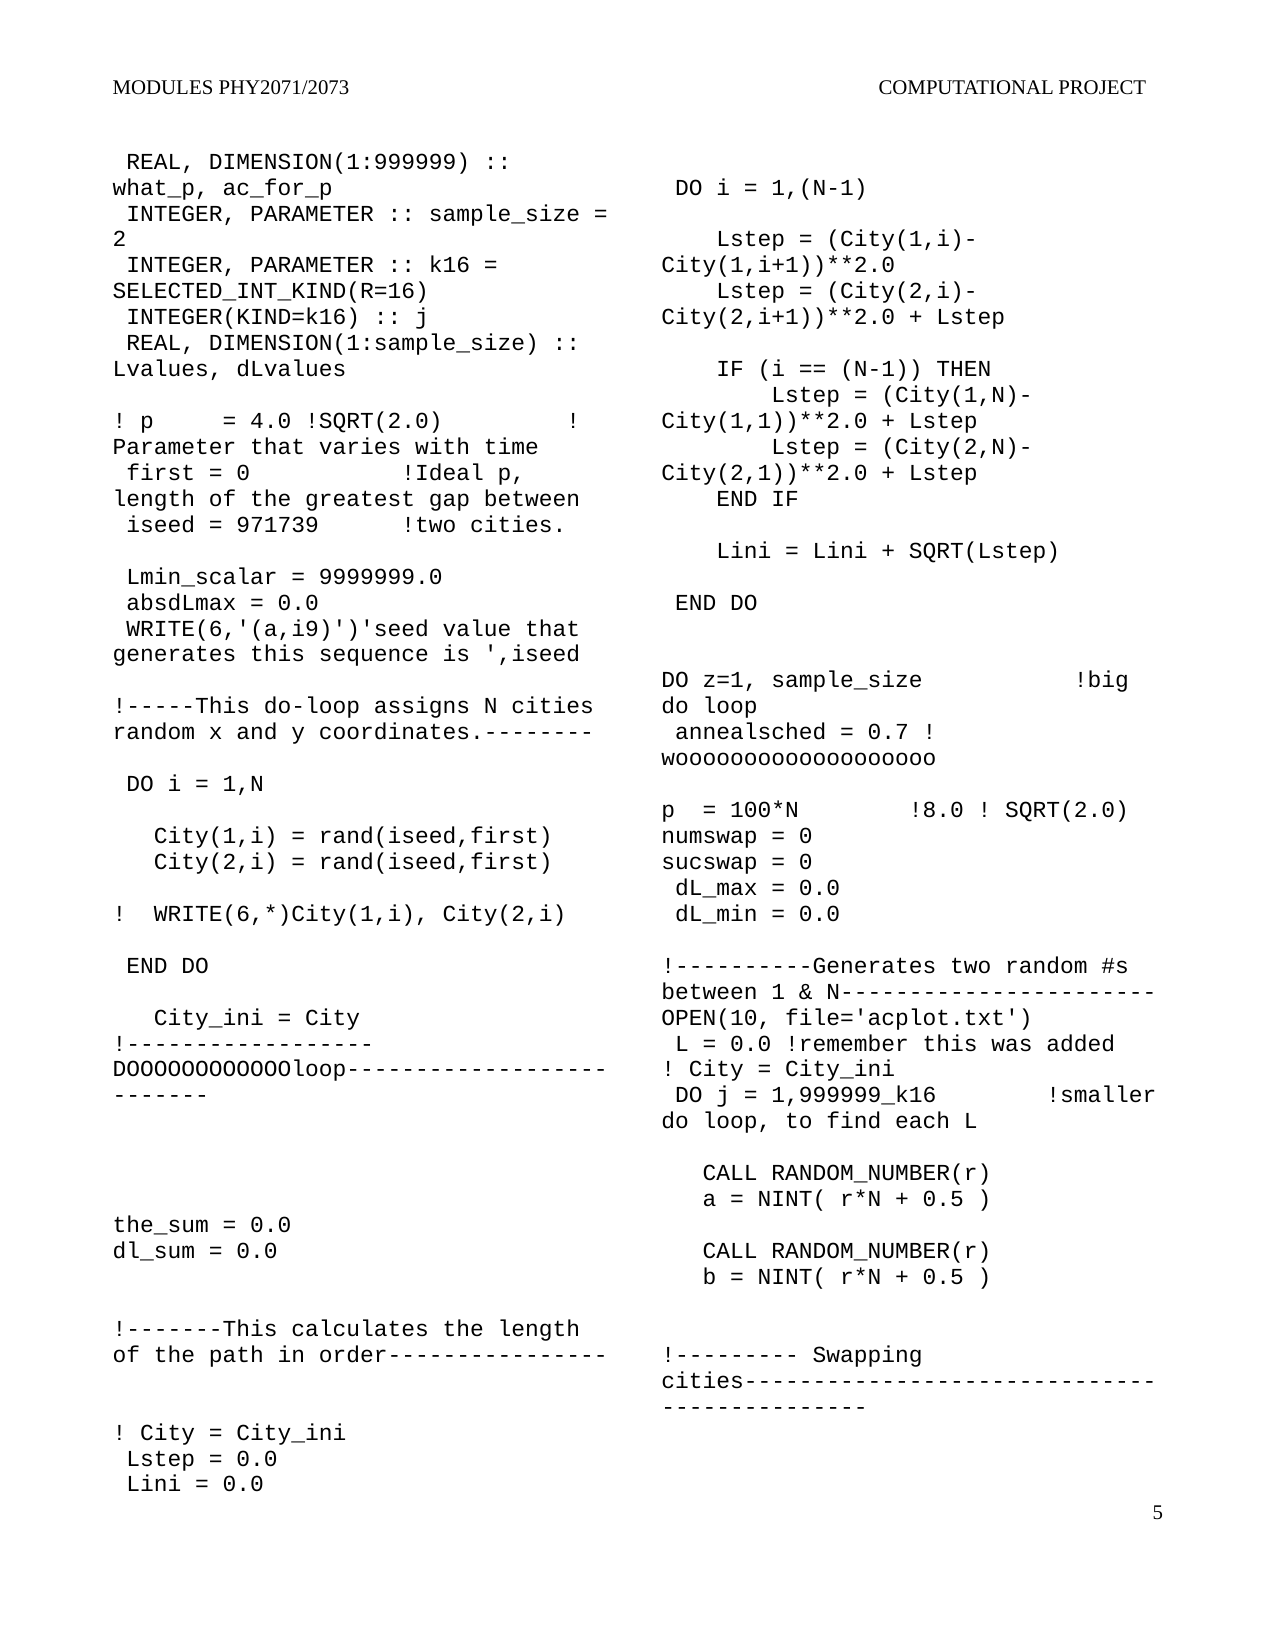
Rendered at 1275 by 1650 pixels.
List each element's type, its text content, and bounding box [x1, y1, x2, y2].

text INTEGER, PARAMETER :: k16 = SELECTED_INT_KIND(R=16) [112, 254, 614, 306]
text a = NINT( r*N + 0.5 ) [661, 1187, 1162, 1213]
text !------------------DOOOOOOOOOOOOloop-------------------------- [112, 1032, 614, 1110]
text Lini = Lini + SQRT(Lstep) [661, 539, 1162, 565]
text OPEN(10, file='acplot.txt') [661, 1006, 1162, 1032]
text INTEGER(KIND=k16) :: j [112, 306, 614, 332]
text iseed = 971739 !two cities. [112, 513, 614, 539]
text ! p = 4.0 !SQRT(2.0) !Parameter that varies with time [112, 409, 614, 461]
text dL_max = 0.0 [661, 876, 1162, 902]
text DO i = 1,N [112, 772, 614, 798]
text dl_sum = 0.0 [112, 1239, 614, 1265]
text ! WRITE(6,*)City(1,i), City(2,i) [112, 902, 614, 928]
text Lstep = (City(1,i)-City(1,i+1))**2.0 [661, 228, 1162, 280]
text CALL RANDOM_NUMBER(r) [661, 1239, 1162, 1265]
text numswap = 0 [661, 824, 1162, 850]
text Lstep = (City(1,N)-City(1,1))**2.0 + Lstep [661, 383, 1162, 435]
text INTEGER, PARAMETER :: sample_size = 2 [112, 202, 614, 254]
text Lstep = (City(2,N)-City(2,1))**2.0 + Lstep [661, 435, 1162, 487]
text dL_min = 0.0 [661, 902, 1162, 928]
text !--------- Swapping cities--------------------------------------------- [661, 1343, 1162, 1421]
text IF (i == (N-1)) THEN [661, 357, 1162, 383]
text L = 0.0 !remember this was added [661, 1032, 1162, 1058]
text REAL, DIMENSION(1:999999) :: what_p, ac_for_p [112, 150, 614, 202]
text END IF [661, 487, 1162, 513]
text the_sum = 0.0 [112, 1213, 614, 1239]
text absdLmax = 0.0 [112, 591, 614, 617]
text City(2,i) = rand(iseed,first) [112, 850, 614, 876]
text Lstep = (City(2,i)-City(2,i+1))**2.0 + Lstep [661, 280, 1162, 332]
text END DO [112, 954, 614, 980]
text Lini = 0.0 [112, 1473, 614, 1499]
text END DO [661, 591, 1162, 617]
text !-----This do-loop assigns N cities random x and y coordinates.-------- [112, 695, 614, 747]
text Lmin_scalar = 9999999.0 [112, 565, 614, 591]
text ! City = City_ini [661, 1058, 1162, 1084]
text !-------This calculates the length of the path in order---------------- [112, 1317, 614, 1369]
text annealsched = 0.7 !wooooooooooooooooooo [661, 721, 1162, 772]
text City_ini = City [112, 1006, 614, 1032]
text DO z=1, sample_size !big do loop [661, 669, 1162, 721]
text p = 100*N !8.0 ! SQRT(2.0) [661, 798, 1162, 824]
text sucswap = 0 [661, 850, 1162, 876]
text b = NINT( r*N + 0.5 ) [661, 1265, 1162, 1291]
text REAL, DIMENSION(1:sample_size) :: Lvalues, dLvalues [112, 332, 614, 383]
text !----------Generates two random #s between 1 & N----------------------- [661, 954, 1162, 1006]
text WRITE(6,'(a,i9)')'seed value that generates this sequence is ',iseed [112, 617, 614, 669]
text CALL RANDOM_NUMBER(r) [661, 1162, 1162, 1187]
text first = 0 !Ideal p, length of the greatest gap between [112, 461, 614, 513]
text DO j = 1,999999_k16 !smaller do loop, to find each L [661, 1084, 1162, 1136]
text ! City = City_ini [112, 1421, 614, 1447]
text DO i = 1,(N-1) [661, 176, 1162, 202]
text City(1,i) = rand(iseed,first) [112, 824, 614, 850]
text Lstep = 0.0 [112, 1447, 614, 1473]
